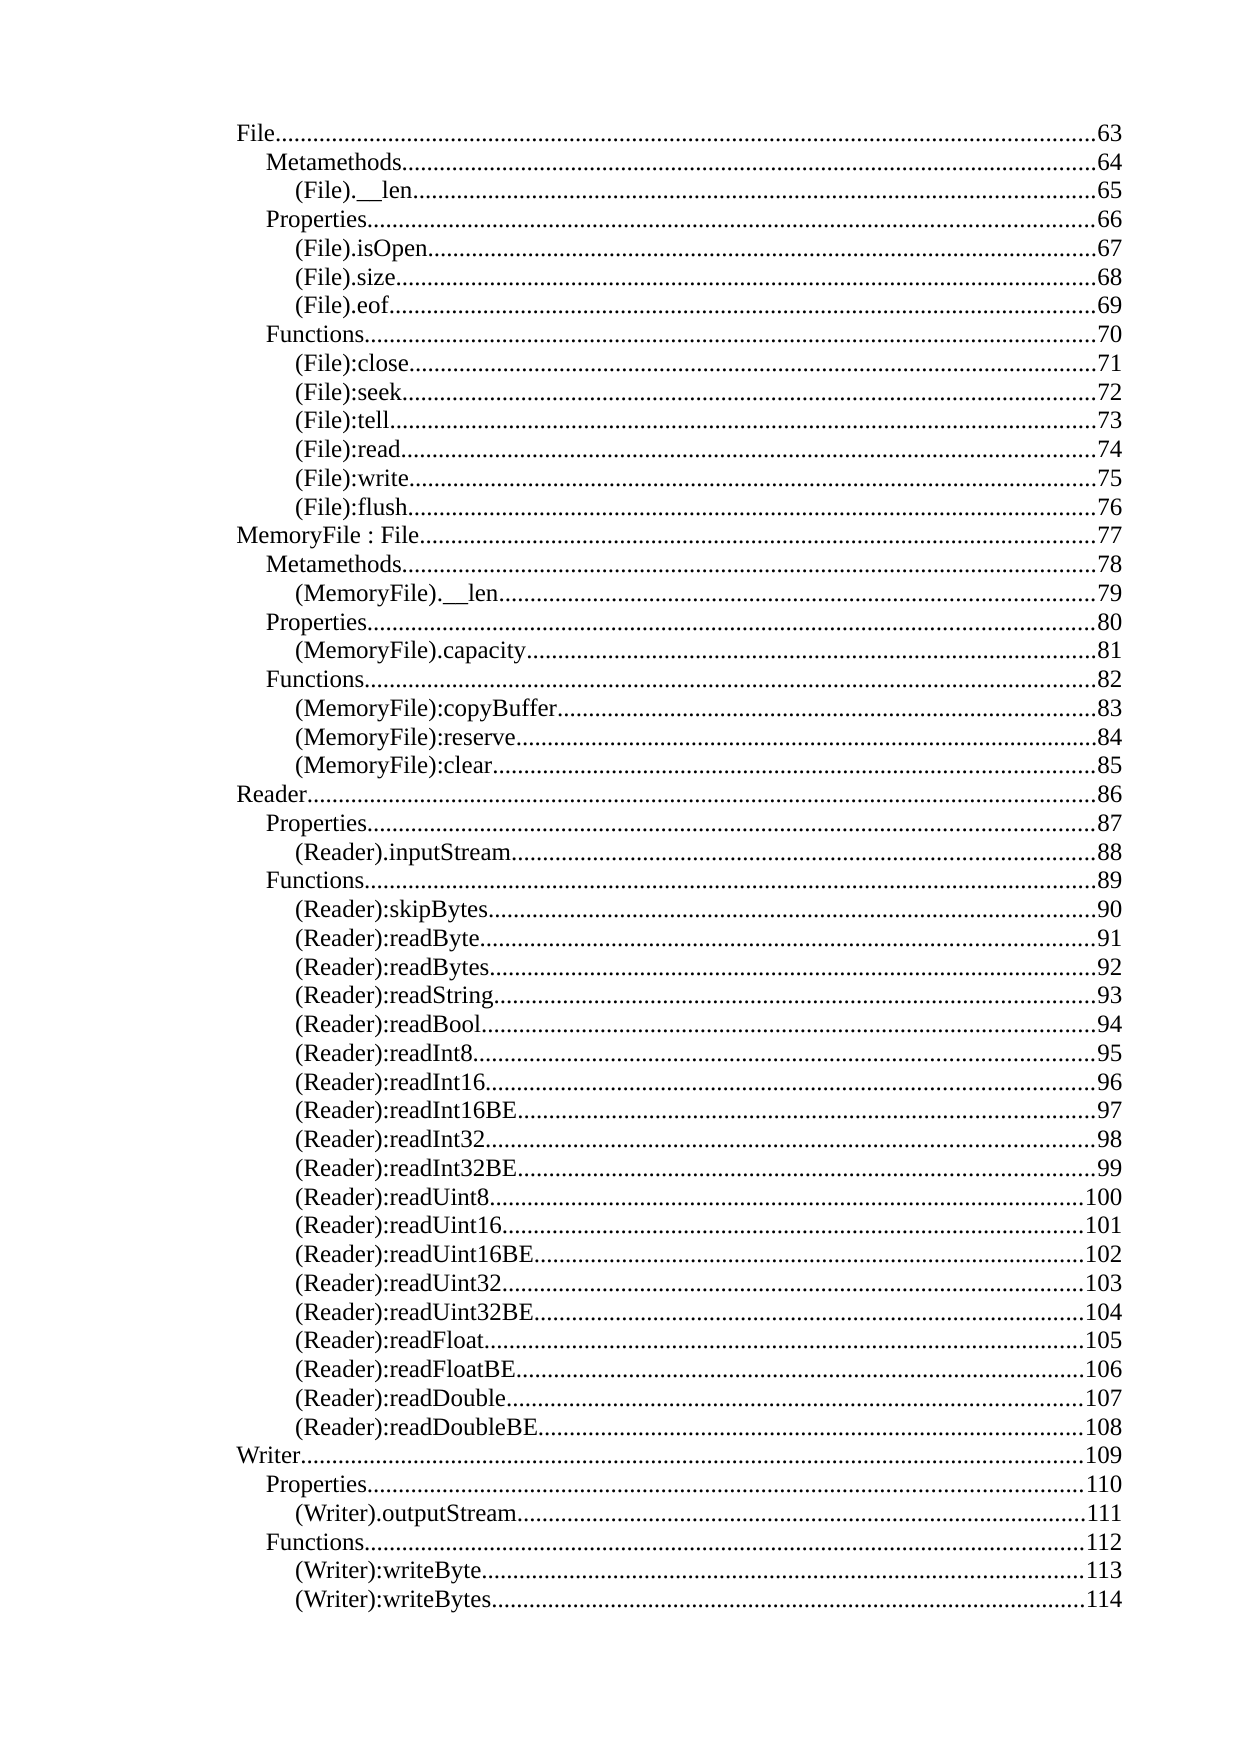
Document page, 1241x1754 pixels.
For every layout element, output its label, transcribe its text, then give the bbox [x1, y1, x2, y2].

text (Reader):readUint16BE 102 [295, 1239, 1122, 1268]
text (File):read 74 [295, 434, 1122, 463]
text (File).size 68 [295, 262, 1122, 291]
text Properties 80 [266, 607, 1122, 636]
text Functions 82 [266, 664, 1122, 693]
text (Reader):readInt16 96 [295, 1067, 1122, 1096]
text (File):close 71 [295, 348, 1122, 377]
text (Reader):readInt32 98 [295, 1124, 1122, 1153]
text (MemoryFile).capacity 81 [295, 636, 1122, 664]
text (Reader):skipBytes 90 [295, 894, 1122, 923]
text (Reader):readUint16 101 [295, 1211, 1122, 1239]
text (File).eof 69 [295, 291, 1122, 319]
text (File):write 75 [295, 463, 1122, 492]
text (File):flush 76 [295, 492, 1122, 521]
text (Reader):readInt32BE 99 [295, 1153, 1122, 1182]
text Properties 66 [266, 204, 1122, 233]
text Functions 70 [266, 319, 1122, 348]
text (Reader):readBool 94 [295, 1009, 1122, 1038]
text (File):seek 72 [295, 377, 1122, 406]
text (Writer):writeBytes 114 [295, 1584, 1122, 1613]
text (MemoryFile):reserve 84 [295, 722, 1122, 751]
text Functions 112 [266, 1527, 1122, 1556]
text (Reader):readFloat 105 [295, 1326, 1122, 1354]
text Functions 89 [266, 866, 1122, 894]
text Properties 87 [266, 808, 1122, 837]
text (Reader):readDouble 107 [295, 1383, 1122, 1412]
text (Reader):readFloatBE 106 [295, 1354, 1122, 1383]
text (File).__len 65 [295, 176, 1122, 204]
text (Writer).outputStream 111 [295, 1498, 1122, 1527]
text (Reader).inputStream 88 [295, 837, 1122, 866]
text Properties 110 [266, 1469, 1122, 1498]
text (MemoryFile):clear 85 [295, 751, 1122, 779]
text (Reader):readInt8 95 [295, 1038, 1122, 1067]
text (Reader):readByte 91 [295, 923, 1122, 952]
text (File):tell 73 [295, 406, 1122, 434]
text (Reader):readUint32BE 104 [295, 1297, 1122, 1326]
text (Writer):writeByte 113 [295, 1556, 1122, 1584]
text (Reader):readUint8 100 [295, 1182, 1122, 1211]
text (Reader):readInt16BE 97 [295, 1096, 1122, 1124]
text (MemoryFile):copyBuffer 83 [295, 693, 1122, 722]
text (Reader):readString 93 [295, 981, 1122, 1009]
text (Reader):readUint32 103 [295, 1268, 1122, 1297]
text (MemoryFile).__len 79 [295, 578, 1122, 607]
text Reader 86 [236, 779, 1122, 808]
text Metamethods 64 [266, 147, 1122, 176]
text Metamethods 78 [266, 549, 1122, 578]
text Writer 109 [236, 1441, 1122, 1469]
text (Reader):readBytes 92 [295, 952, 1122, 981]
text File 63 [236, 118, 1122, 147]
text (Reader):readDoubleBE 108 [295, 1412, 1122, 1441]
text (File).isOpen 67 [295, 233, 1122, 262]
text MemoryFile : File 77 [236, 521, 1122, 549]
